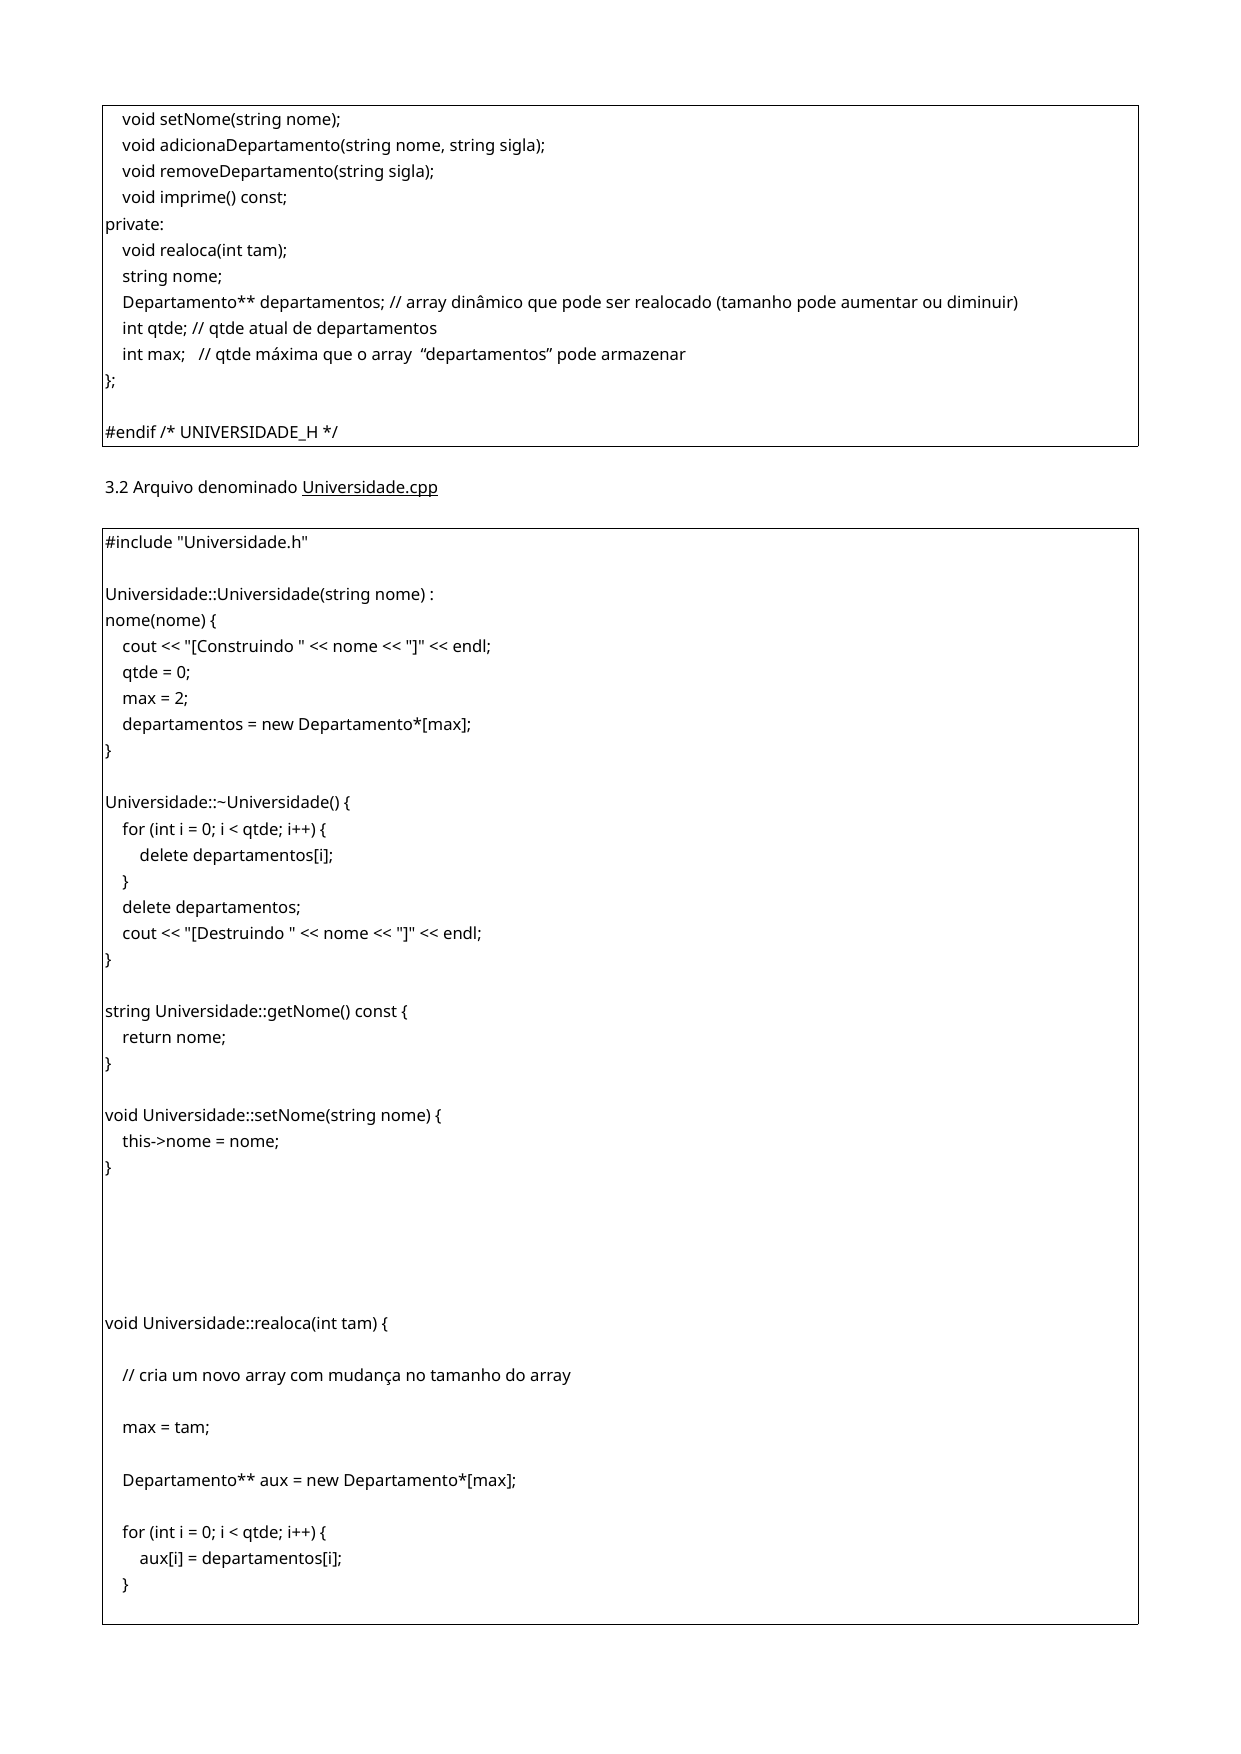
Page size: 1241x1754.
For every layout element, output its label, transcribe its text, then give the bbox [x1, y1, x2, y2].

text } [103, 866, 1138, 892]
text } [103, 1569, 1138, 1595]
text int qtde; // qtde atual de departamentos [103, 313, 1138, 339]
text Departamento** aux = new Departamento*[max]; [103, 1465, 1138, 1491]
text Departamento** departamentos; // array dinâmico que pode ser realocado (tamanho pode aumentar ou diminuir) [103, 287, 1138, 313]
text } [103, 1153, 1138, 1178]
text string nome; [103, 261, 1138, 287]
text aux[i] = departamentos[i]; [103, 1543, 1138, 1569]
text cout << "[Construindo " << nome << "]" << endl; [103, 632, 1138, 658]
text max = 2; [103, 684, 1138, 710]
text delete departamentos[i]; [103, 840, 1138, 866]
text void Universidade::realoca(int tam) { [103, 1309, 1138, 1335]
text this->nome = nome; [103, 1127, 1138, 1152]
text } [103, 1048, 1138, 1074]
text void removeDepartamento(string sigla); [103, 157, 1138, 183]
text departamentos = new Departamento*[max]; [103, 710, 1138, 736]
text Universidade::~Universidade() { [103, 788, 1138, 814]
text void Universidade::setNome(string nome) { [103, 1101, 1138, 1126]
text private: [103, 209, 1138, 235]
text Universidade::Universidade(string nome) : [103, 580, 1138, 606]
text nome(nome) { [103, 606, 1138, 632]
text void realoca(int tam); [103, 235, 1138, 261]
text } [103, 736, 1138, 762]
text int max; // qtde máxima que o array “departamentos” pode armazenar [103, 339, 1138, 365]
text qtde = 0; [103, 658, 1138, 684]
text }; [103, 365, 1138, 391]
text return nome; [103, 1022, 1138, 1048]
text for (int i = 0; i < qtde; i++) { [103, 1517, 1138, 1543]
text // cria um novo array com mudança no tamanho do array [103, 1361, 1138, 1387]
text max = tam; [103, 1413, 1138, 1439]
text void setNome(string nome); [103, 106, 1138, 131]
text cout << "[Destruindo " << nome << "]" << endl; [103, 918, 1138, 944]
text for (int i = 0; i < qtde; i++) { [103, 814, 1138, 840]
text string Universidade::getNome() const { [103, 996, 1138, 1022]
text #include "Universidade.h" [103, 529, 1138, 553]
text 3.2 Arquivo denominado Universidade.cpp [105, 476, 1135, 498]
text } [103, 944, 1138, 970]
text #endif /* UNIVERSIDADE_H */ [103, 417, 1138, 446]
text void imprime() const; [103, 183, 1138, 209]
text delete departamentos; [103, 892, 1138, 918]
text void adicionaDepartamento(string nome, string sigla); [103, 131, 1138, 157]
